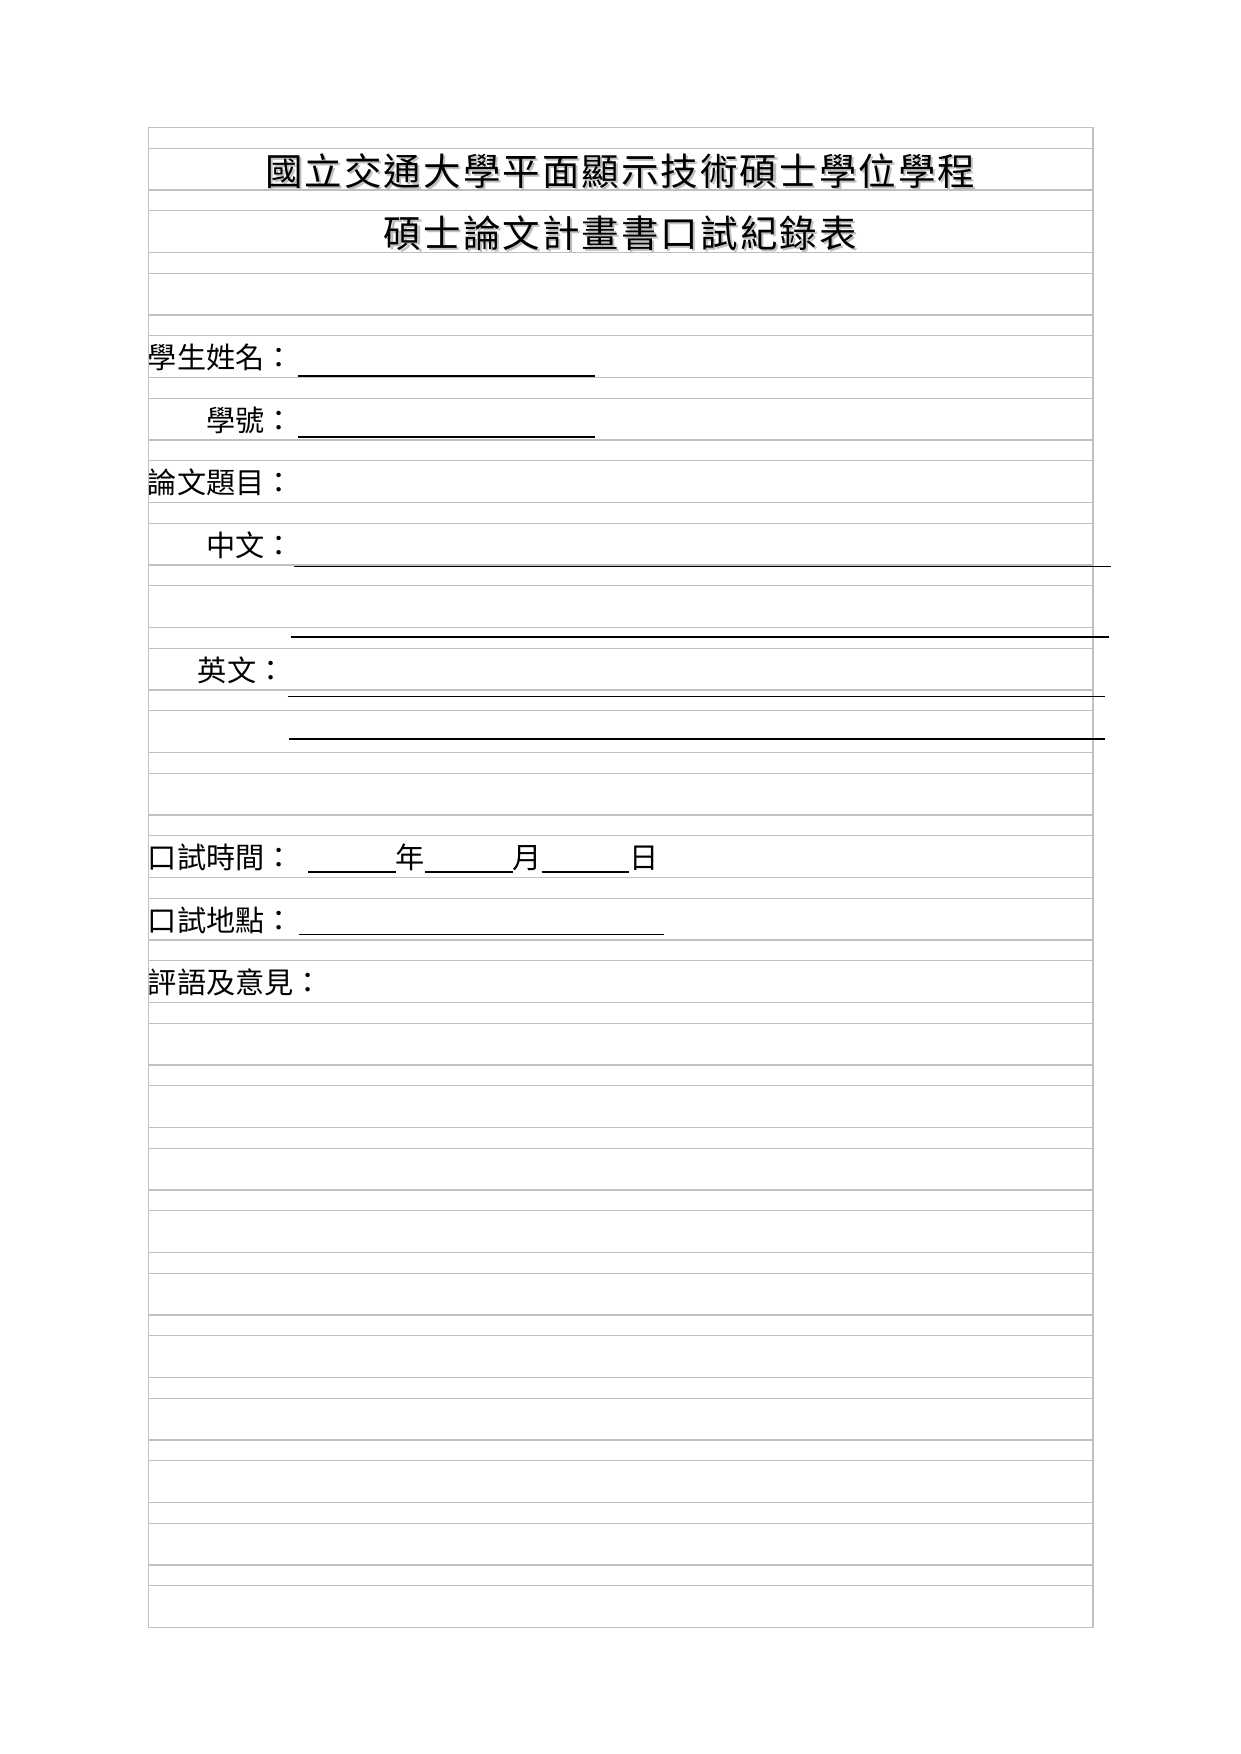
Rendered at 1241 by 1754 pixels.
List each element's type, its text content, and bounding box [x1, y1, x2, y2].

text 中文： [149, 524, 1092, 564]
text 英文： [149, 649, 1092, 689]
text [149, 316, 1092, 335]
text 國立交通大學平面顯示技術碩士學位學程 [149, 149, 1092, 189]
text 學生姓名： [149, 336, 1092, 377]
text [149, 941, 1092, 960]
text 學號： [149, 399, 1092, 439]
text [149, 378, 1092, 398]
text 碩士論文計畫書口試紀錄表 [149, 211, 1092, 252]
text 口試時間： 年 月 日 [149, 836, 1092, 877]
text [149, 128, 1092, 148]
text 論文題目： [149, 461, 1092, 502]
text [149, 628, 1092, 648]
text [149, 191, 1092, 210]
text [149, 816, 1092, 835]
text [149, 503, 1092, 523]
text [149, 878, 1092, 898]
text [149, 441, 1092, 460]
text 評語及意見： [149, 961, 1092, 1002]
text 口試地點： [149, 899, 1092, 939]
